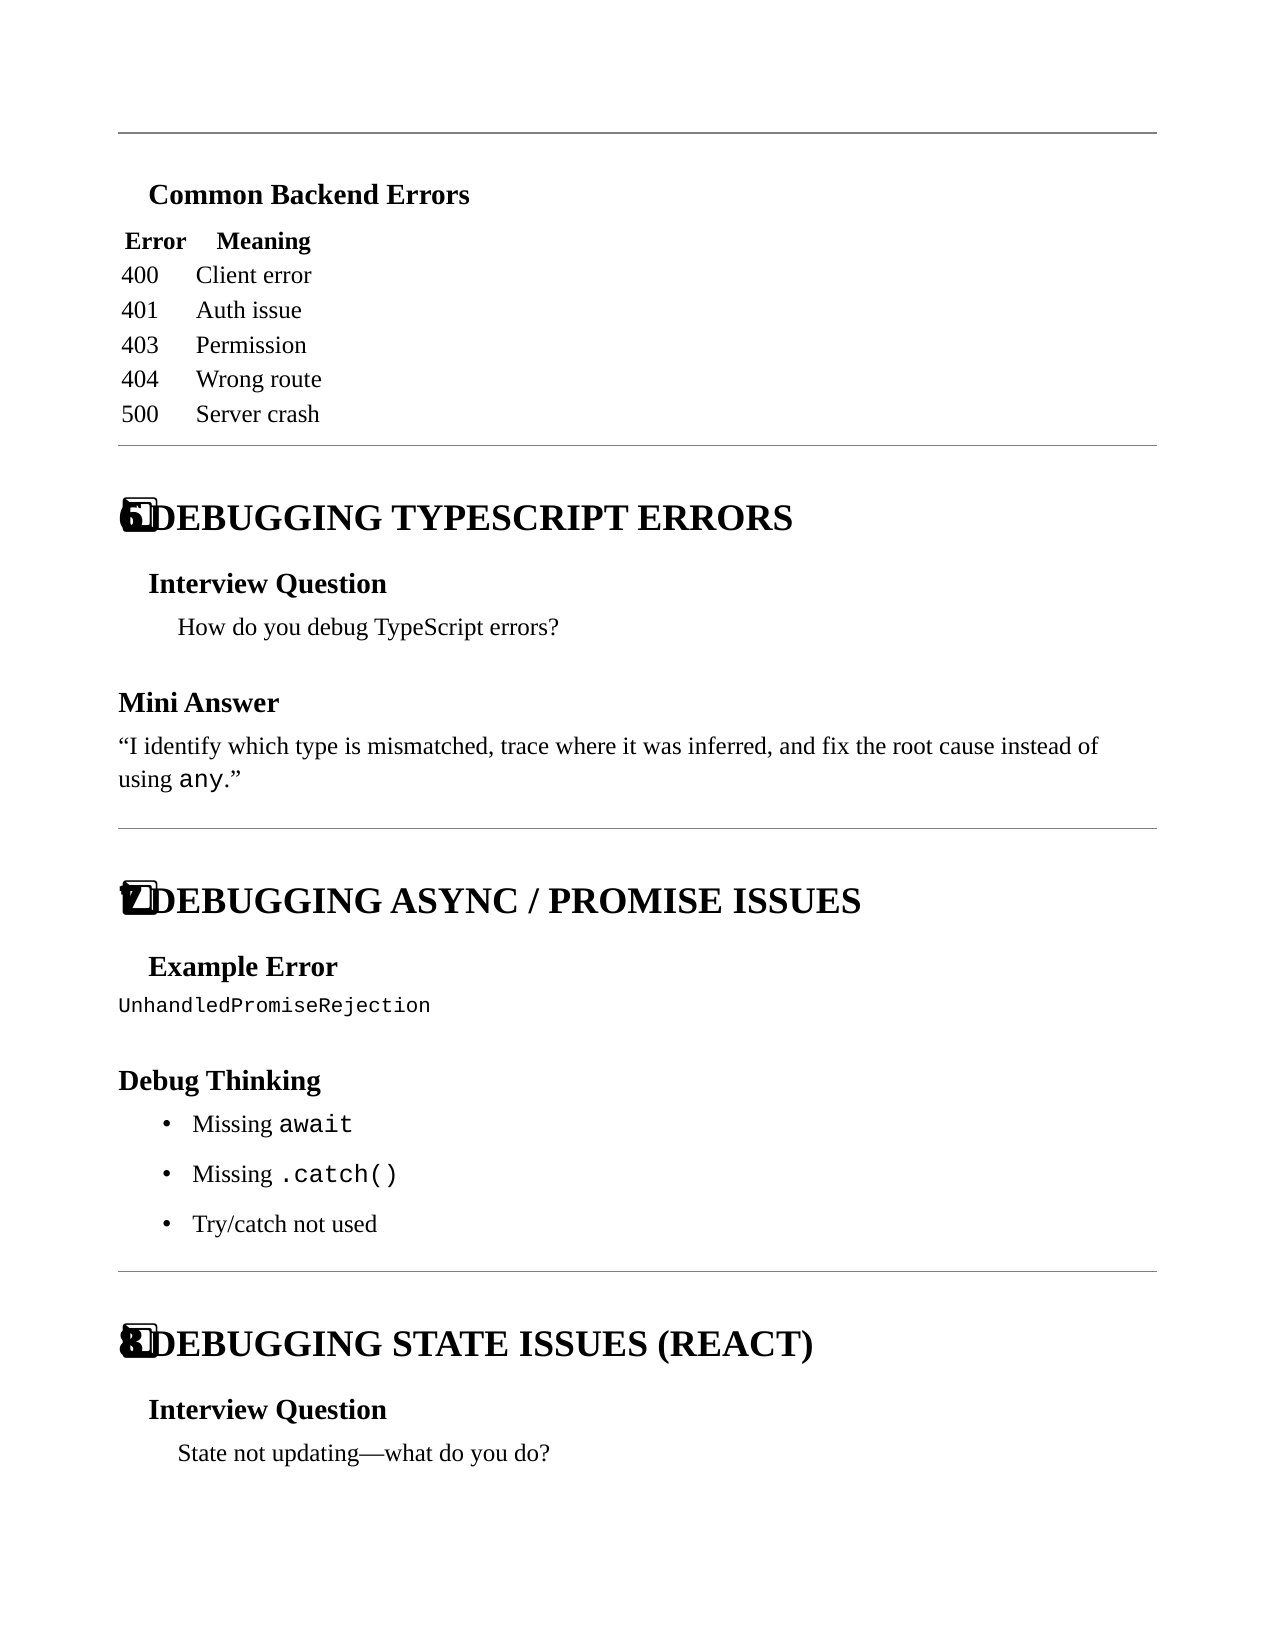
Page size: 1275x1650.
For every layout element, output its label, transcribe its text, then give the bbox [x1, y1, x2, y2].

table_cell 401 [118, 292, 193, 327]
table_cell Wrong route [193, 361, 334, 396]
table_cell 400 [118, 258, 193, 292]
text How do you debug TypeScript errors? [177, 612, 1098, 641]
text “I identify which type is mismatched, trace where it was inferred, and fix the root cause instead of using any.” [118, 731, 1157, 794]
subtitle Debug Thinking [118, 1063, 1157, 1096]
subtitle 🔹 Interview Question [118, 1392, 1157, 1425]
table_cell 404 [118, 361, 193, 396]
table_header Meaning [193, 223, 334, 258]
subtitle 🔹 Common Backend Errors [118, 177, 1157, 211]
table_header Error [118, 223, 193, 258]
subtitle Mini Answer [118, 685, 1157, 718]
table_cell Client error [193, 258, 334, 292]
subtitle 🔹 Interview Question [118, 566, 1157, 599]
table_cell Server crash [193, 396, 334, 431]
text UnhandledPromiseRejection [118, 995, 1157, 1019]
list Missing await [162, 1109, 1157, 1140]
subtitle 8️⃣ DEBUGGING STATE ISSUES (REACT) [118, 1322, 1157, 1365]
subtitle 7️⃣ DEBUGGING ASYNC / PROMISE ISSUES [118, 879, 1157, 922]
table_cell Auth issue [193, 292, 334, 327]
list Missing .catch() [162, 1159, 1157, 1190]
subtitle 6️⃣ DEBUGGING TYPESCRIPT ERRORS [118, 496, 1157, 539]
text State not updating—what do you do? [177, 1438, 1098, 1467]
table_cell 500 [118, 396, 193, 431]
table_cell Permission [193, 327, 334, 361]
subtitle 🔹 Example Error [118, 949, 1157, 983]
list Try/catch not used [162, 1209, 1157, 1238]
table_cell 403 [118, 327, 193, 361]
